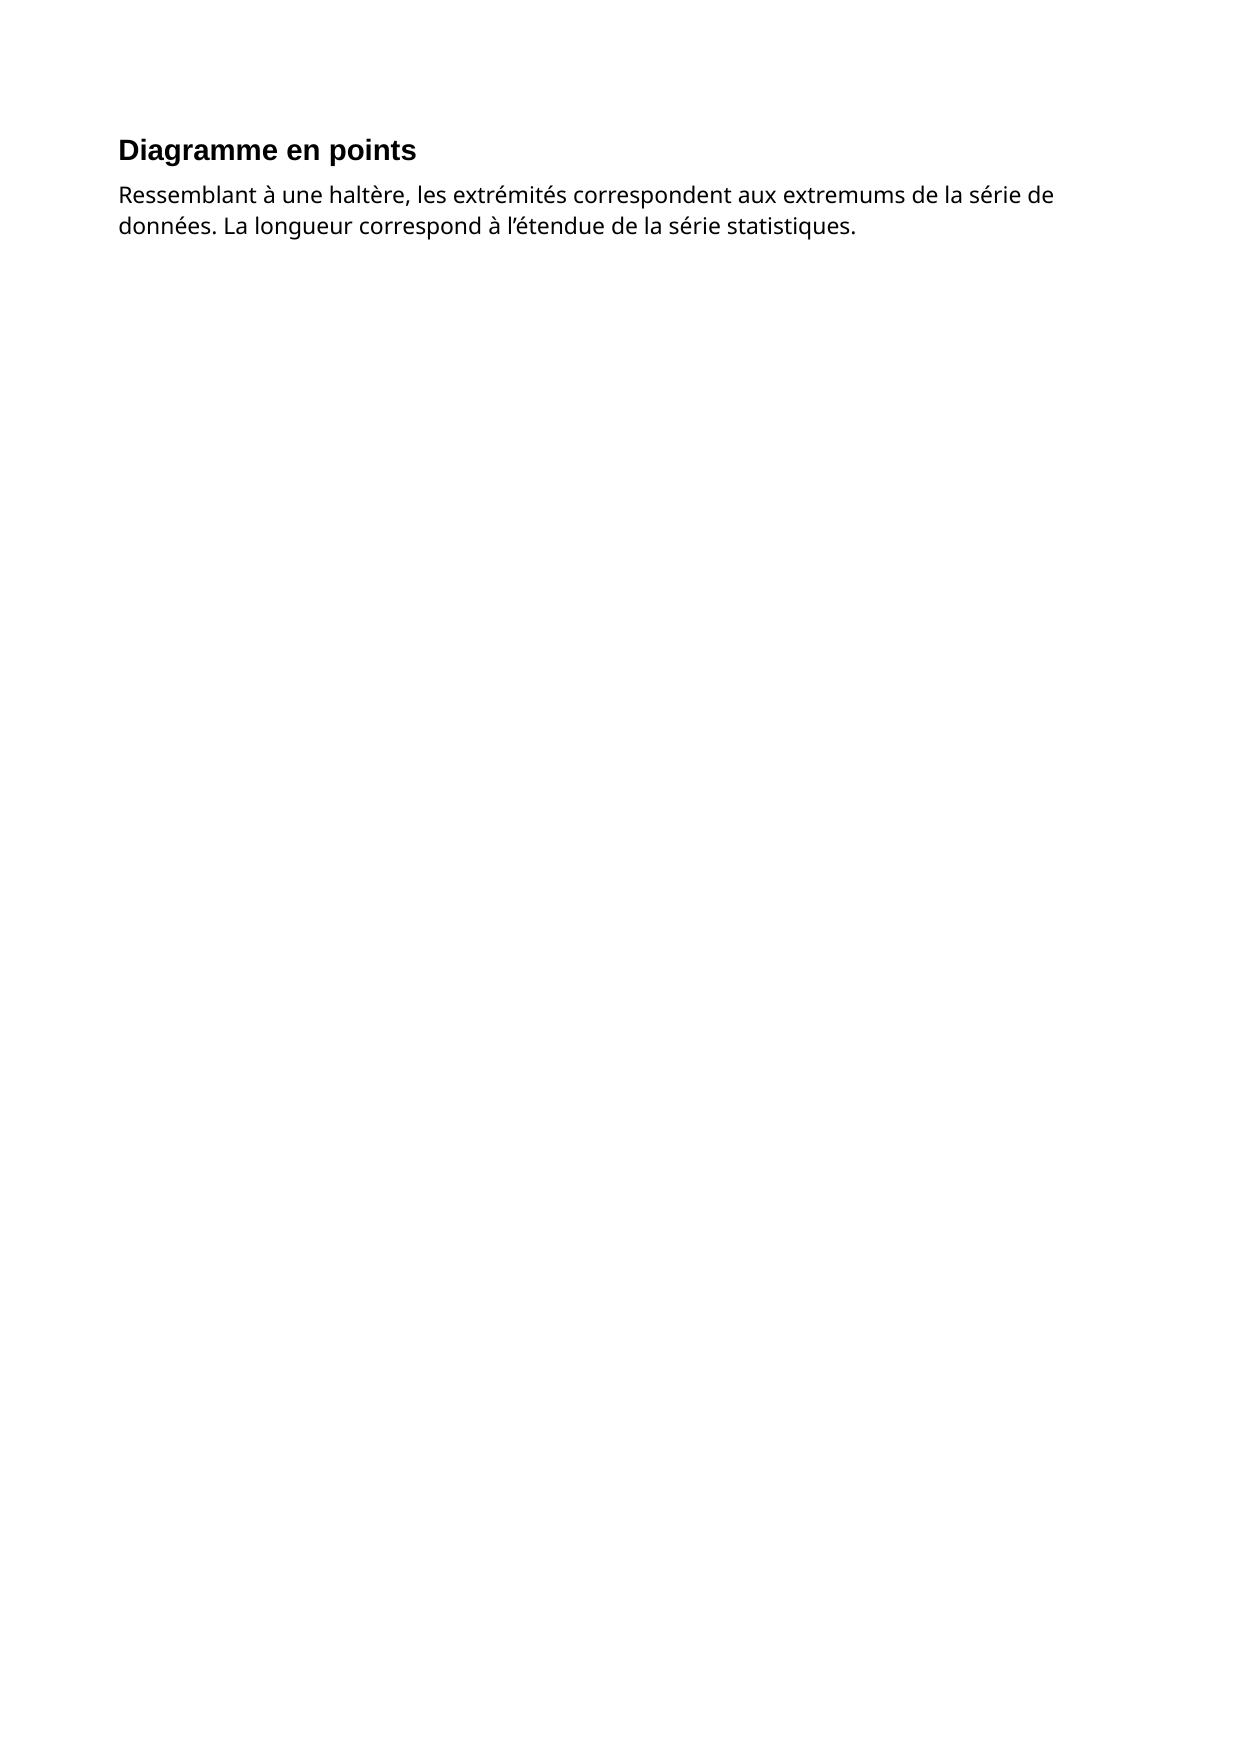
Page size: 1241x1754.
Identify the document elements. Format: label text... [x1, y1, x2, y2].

text Ressemblant à une haltère, les extrémités correspondent aux extremums de la série de données. La longueur correspond à l’étendue de la série statistiques. [118, 179, 1122, 241]
subtitle Diagramme en points [118, 133, 1122, 166]
